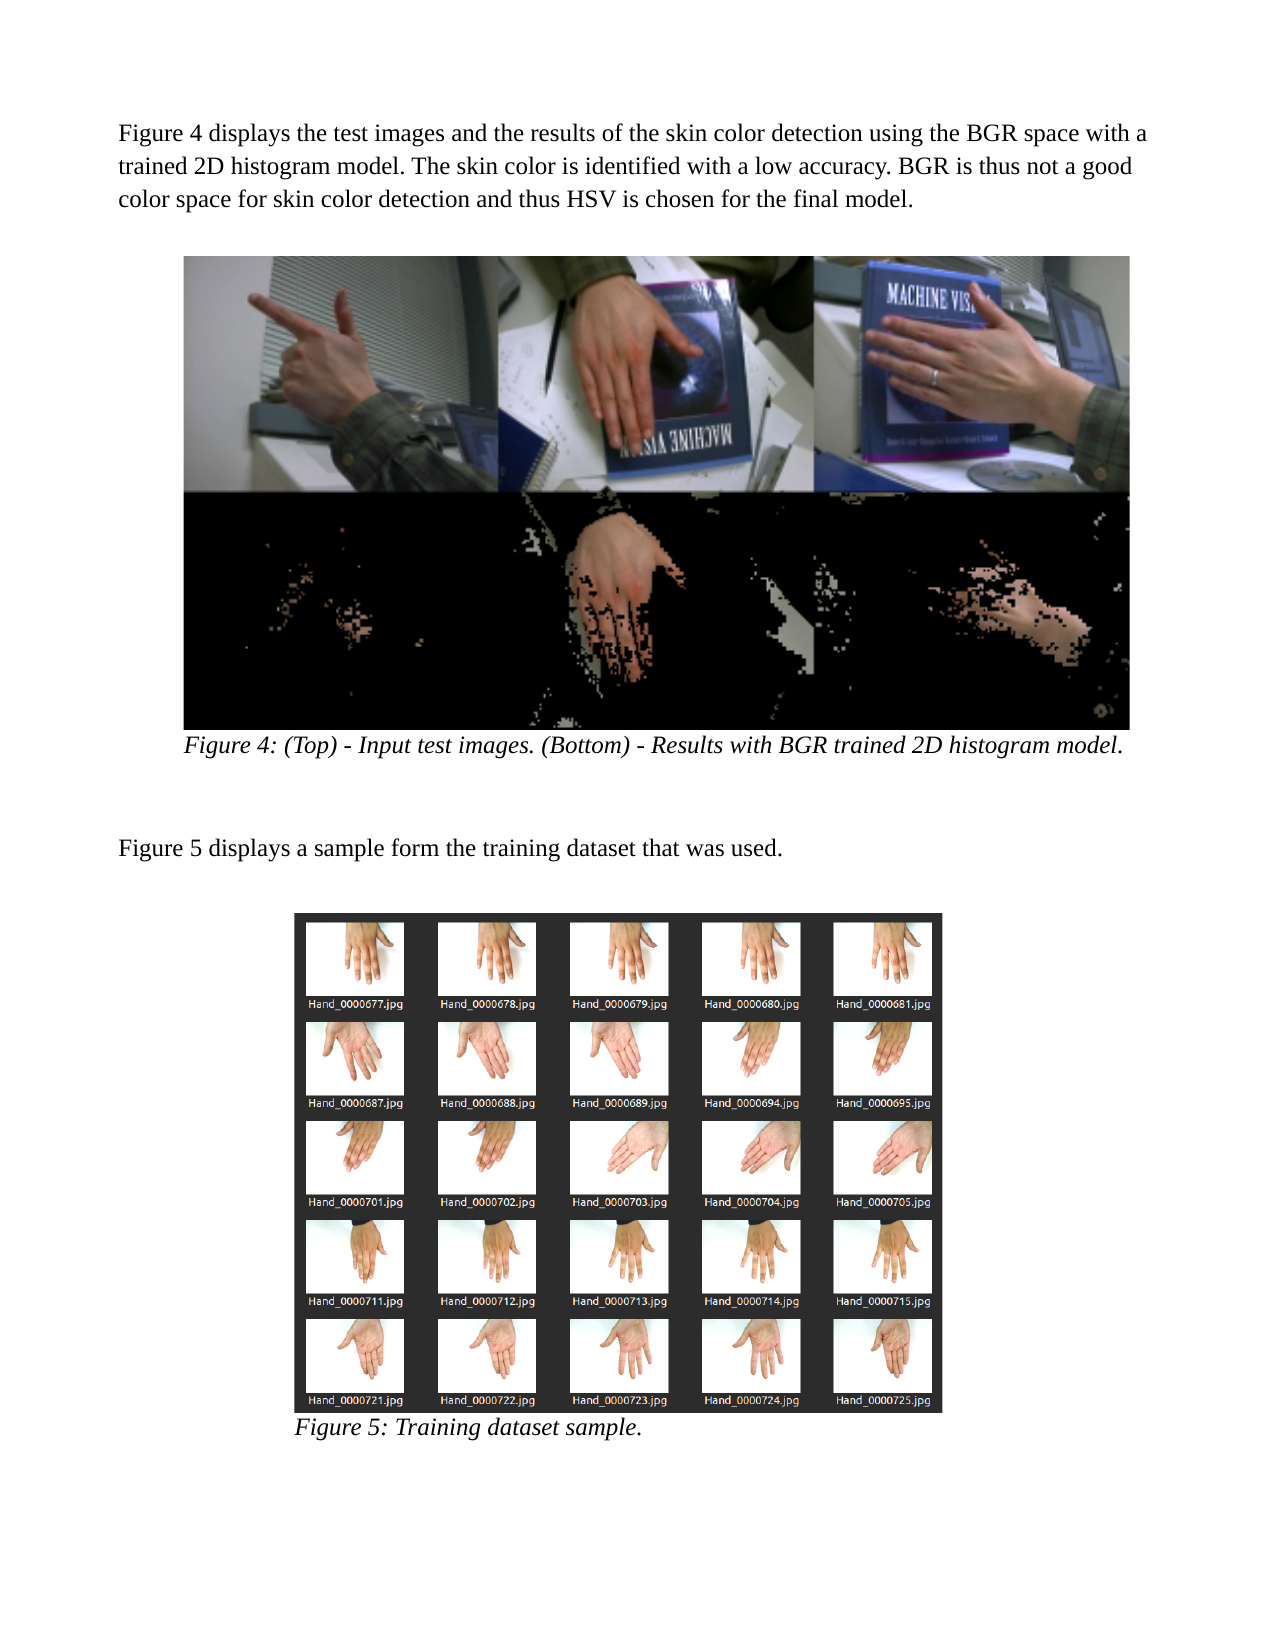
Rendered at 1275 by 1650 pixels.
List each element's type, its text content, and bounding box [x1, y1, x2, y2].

text Figure 5: Training dataset sample. [294, 1413, 942, 1441]
picture [294, 913, 943, 1413]
picture [183, 256, 1130, 730]
text Figure 4: (Top) - Input test images. (Bottom) - Results with BGR trained 2D histogram model. [183, 730, 1130, 758]
text Figure 5 displays a sample form the training dataset that was used. [118, 833, 1157, 862]
text Figure 4 displays the test images and the results of the skin color detection using the BGR space with a trained 2D histogram model. The skin color is identified with a low accuracy. BGR is thus not a good color space for skin color detection and thus HSV is chosen for the final model. [118, 118, 1157, 213]
